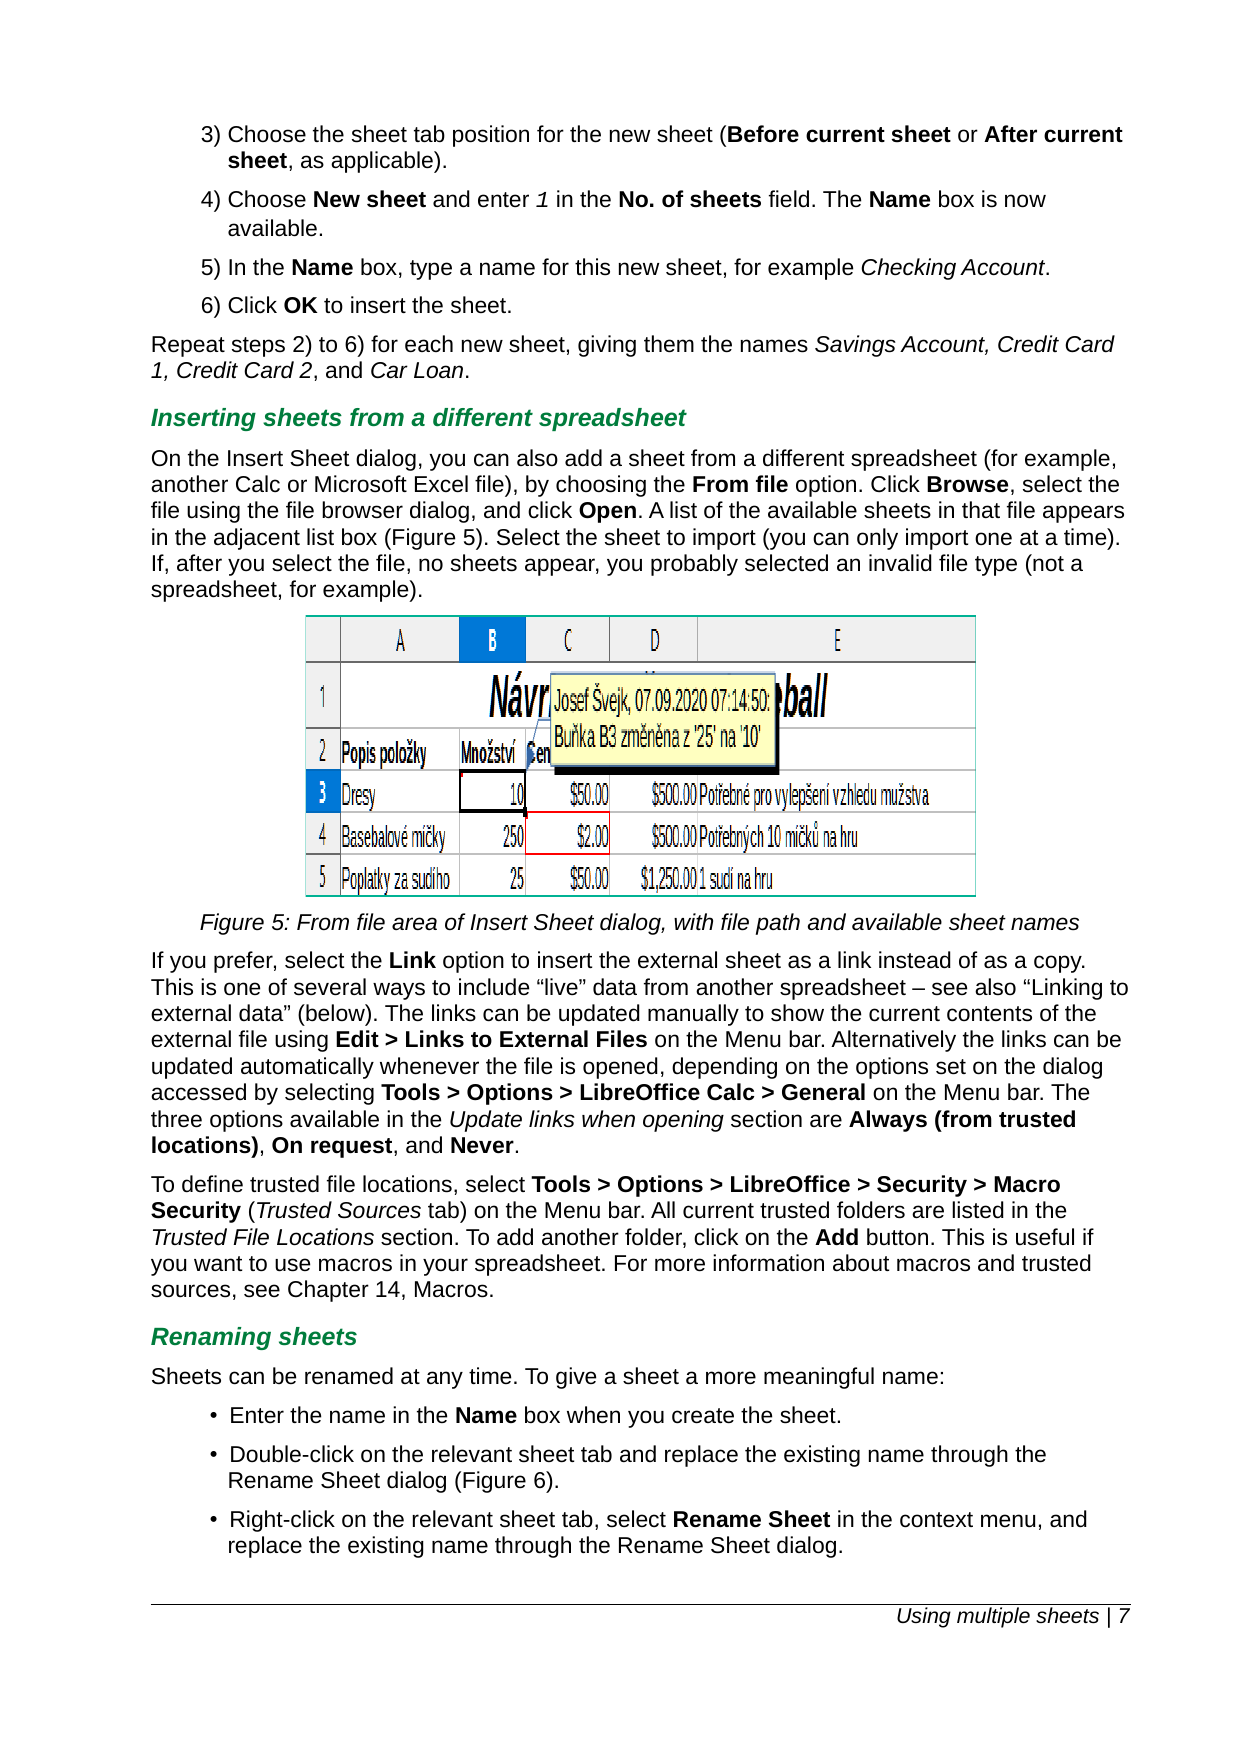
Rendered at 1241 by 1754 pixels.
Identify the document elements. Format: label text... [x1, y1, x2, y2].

text On the Insert Sheet dialog, you can also add a sheet from a different spreadsheet (for example, another Calc or Microsoft Excel file), by choosing the From file option. Click Browse, select the file using the file browser dialog, and click Open. A list of the available sheets in that file appears in the adjacent list box (Figure 5). Select the sheet to import (you can only import one at a time). If, after you select the file, no sheets appear, you probably selected an invalid file type (not a spreadsheet, for example). [151, 444, 1131, 603]
list Enter the name in the Name box when you create the sheet. [209, 1402, 1131, 1428]
text To define trusted file locations, select Tools > Options > LibreOffice > Security > Macro Security (Trusted Sources tab) on the Menu bar. All current trusted folders are listed in the Trusted File Locations section. To add another folder, click on the Add button. This is useful if you want to use macros in your spreadsheet. For more information about macros and trusted sources, see Chapter 14, Macros. [151, 1171, 1131, 1302]
list Double-click on the relevant sheet tab and replace the existing name through the Rename Sheet dialog (Figure 6). [209, 1441, 1131, 1493]
subtitle Inserting sheets from a different spreadsheet [151, 403, 1131, 432]
list Sheets can be renamed at any time. To give a sheet a more meaningful name: [151, 1363, 1131, 1389]
list Click OK to insert the sheet. [227, 292, 1131, 319]
text Figure 5: From file area of Insert Sheet dialog, with file path and available sheet names [151, 909, 1131, 935]
text If you prefer, select the Link option to insert the external sheet as a link instead of as a copy. This is one of several ways to include “live” data from another spreadsheet – see also “Linking to external data” (below). The links can be updated manually to show the current contents of the external file using Edit > Links to External Files on the Menu bar. Alternatively the links can be updated automatically whenever the file is opened, depending on the options set on the dialog accessed by selecting Tools > Options > LibreOffice Calc > General on the Menu bar. The three options available in the Update links when opening section are Always (from trusted locations), On request, and Never. [151, 947, 1131, 1158]
subtitle Renaming sheets [151, 1322, 1131, 1351]
list Choose the sheet tab position for the new sheet (Before current sheet or After current sheet, as applicable). [227, 121, 1131, 174]
list Right-click on the relevant sheet tab, select Rename Sheet in the context menu, and replace the existing name through the Rename Sheet dialog. [209, 1506, 1131, 1559]
picture [305, 615, 976, 897]
list In the Name box, type a name for this new sheet, for example Checking Account. [227, 253, 1131, 280]
text Repeat steps 2) to 6) for each new sheet, giving them the names Savings Account, Credit Card 1, Credit Card 2, and Car Loan. [151, 331, 1131, 384]
list Choose New sheet and enter 1 in the No. of sheets field. The Name box is now available. [227, 186, 1131, 241]
